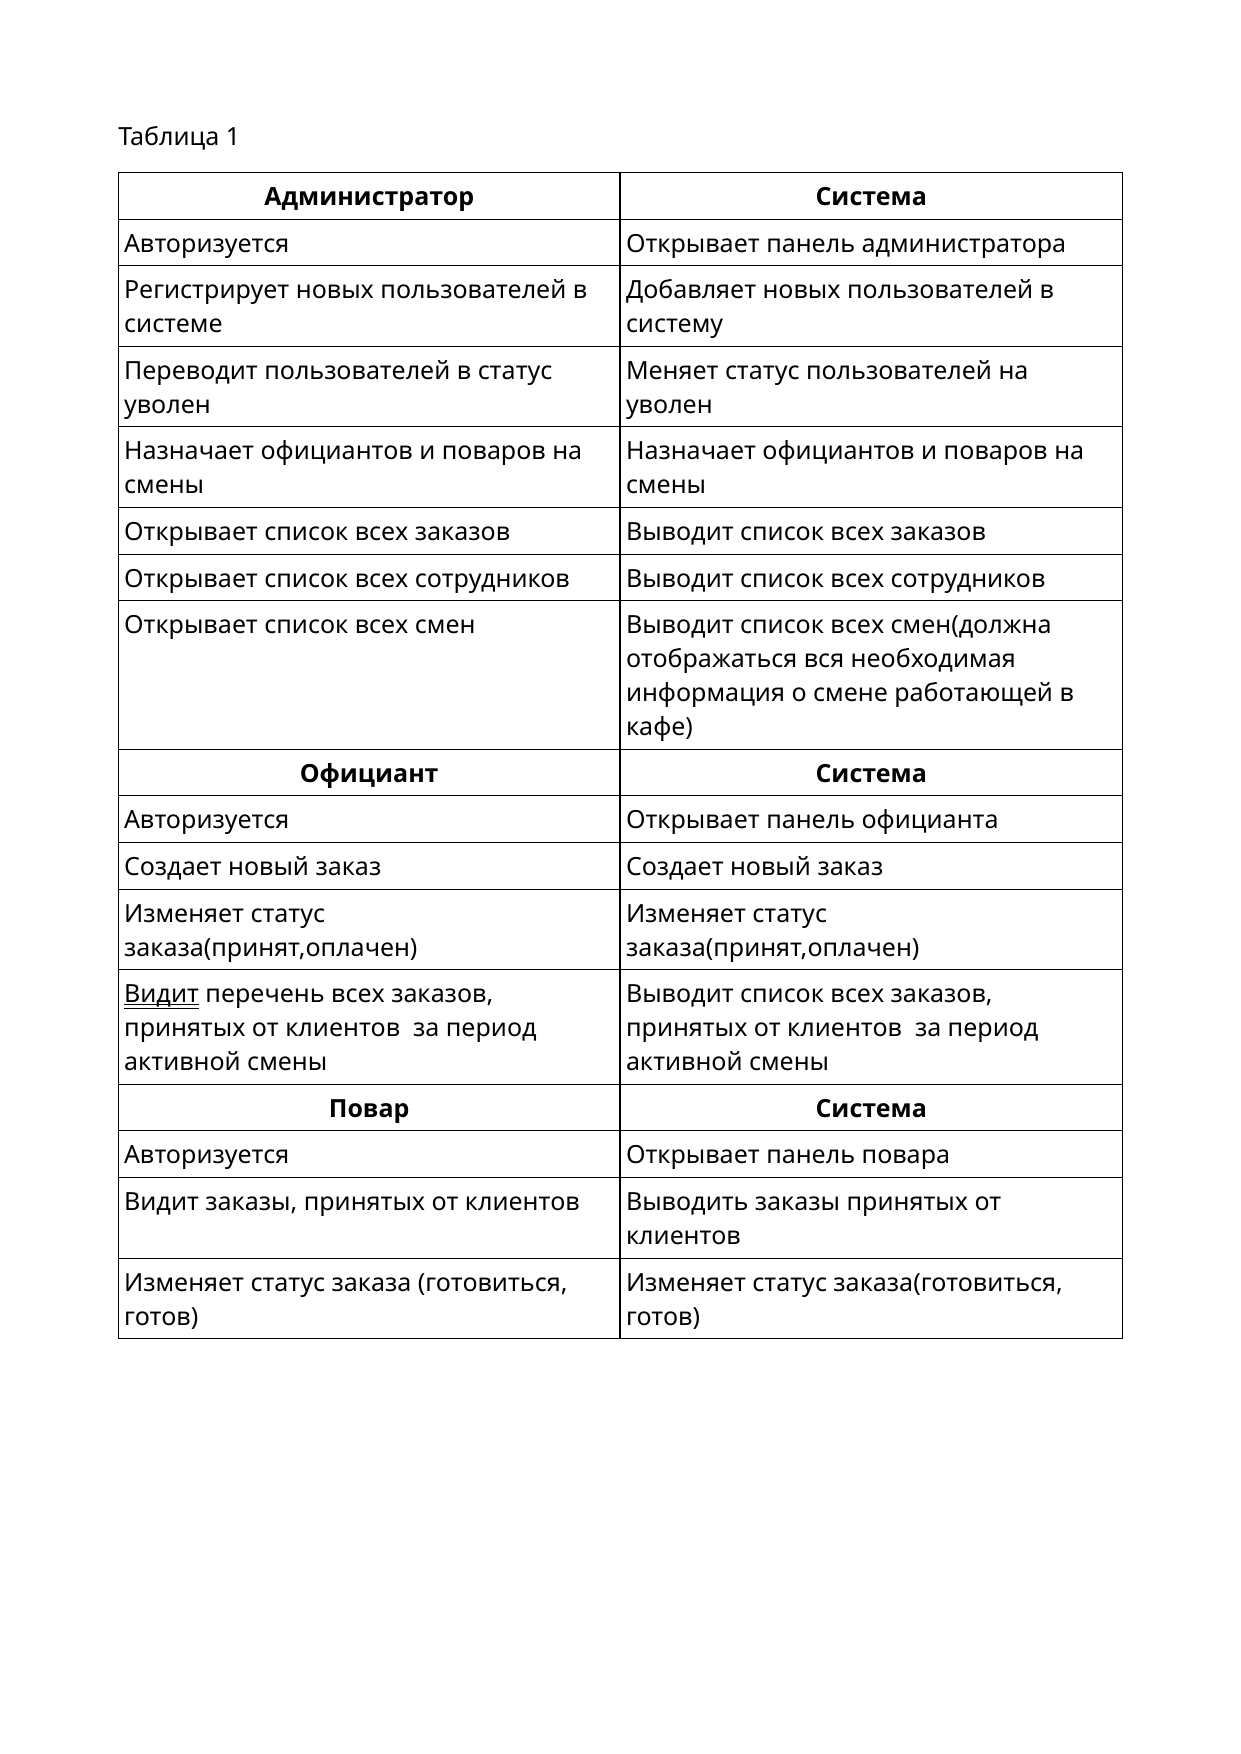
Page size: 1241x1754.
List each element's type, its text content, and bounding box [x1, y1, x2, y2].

table_cell Авторизуется [119, 220, 619, 265]
table_cell Изменяет статус заказа(принят,оплачен) [119, 890, 619, 969]
table_header Система [621, 173, 1122, 218]
table_header Администратор [119, 173, 619, 218]
table_cell Назначает официантов и поваров на смены [119, 427, 619, 507]
table_cell Выводит список всех заказов [621, 508, 1122, 553]
table_cell Открывает список всех сотрудников [119, 555, 619, 600]
table_cell Открывает список всех смен [119, 601, 619, 749]
table_cell Изменяет статус заказа(готовиться, готов) [621, 1259, 1122, 1338]
table_cell Авторизуется [119, 1131, 619, 1177]
table_cell Официант [119, 750, 619, 795]
table_cell Авторизуется [119, 796, 619, 842]
table_cell Изменяет статус заказа (готовиться, готов) [119, 1259, 619, 1338]
table_cell Переводит пользователей в статус уволен [119, 347, 619, 426]
text Таблица 1 [118, 118, 1122, 152]
table_cell Открывает панель повара [621, 1131, 1122, 1177]
table_cell Добавляет новых пользователей в систему [621, 266, 1122, 346]
table_cell Создает новый заказ [119, 843, 619, 888]
table_cell Система [621, 750, 1122, 795]
table_cell Выводит список всех сотрудников [621, 555, 1122, 600]
table_cell Изменяет статус заказа(принят,оплачен) [621, 890, 1122, 969]
table_cell Открывает список всех заказов [119, 508, 619, 553]
table_cell Создает новый заказ [621, 843, 1122, 888]
table_cell Видит перечень всех заказов, принятых от клиентов за период активной смены [119, 970, 619, 1084]
table_cell Система [621, 1085, 1122, 1130]
table_cell Меняет статус пользователей на уволен [621, 347, 1122, 426]
table_cell Открывает панель официанта [621, 796, 1122, 842]
table_cell Выводить заказы принятых от клиентов [621, 1178, 1122, 1257]
table_cell Видит заказы, принятых от клиентов [119, 1178, 619, 1257]
table_cell Открывает панель администратора [621, 220, 1122, 265]
table_cell Выводит список всех заказов, принятых от клиентов за период активной смены [621, 970, 1122, 1084]
table_cell Регистрирует новых пользователей в системе [119, 266, 619, 346]
table_cell Назначает официантов и поваров на смены [621, 427, 1122, 507]
table_cell Повар [119, 1085, 619, 1130]
table_cell Выводит список всех смен(должна отображаться вся необходимая информация о смене работающей в кафе) [621, 601, 1122, 749]
